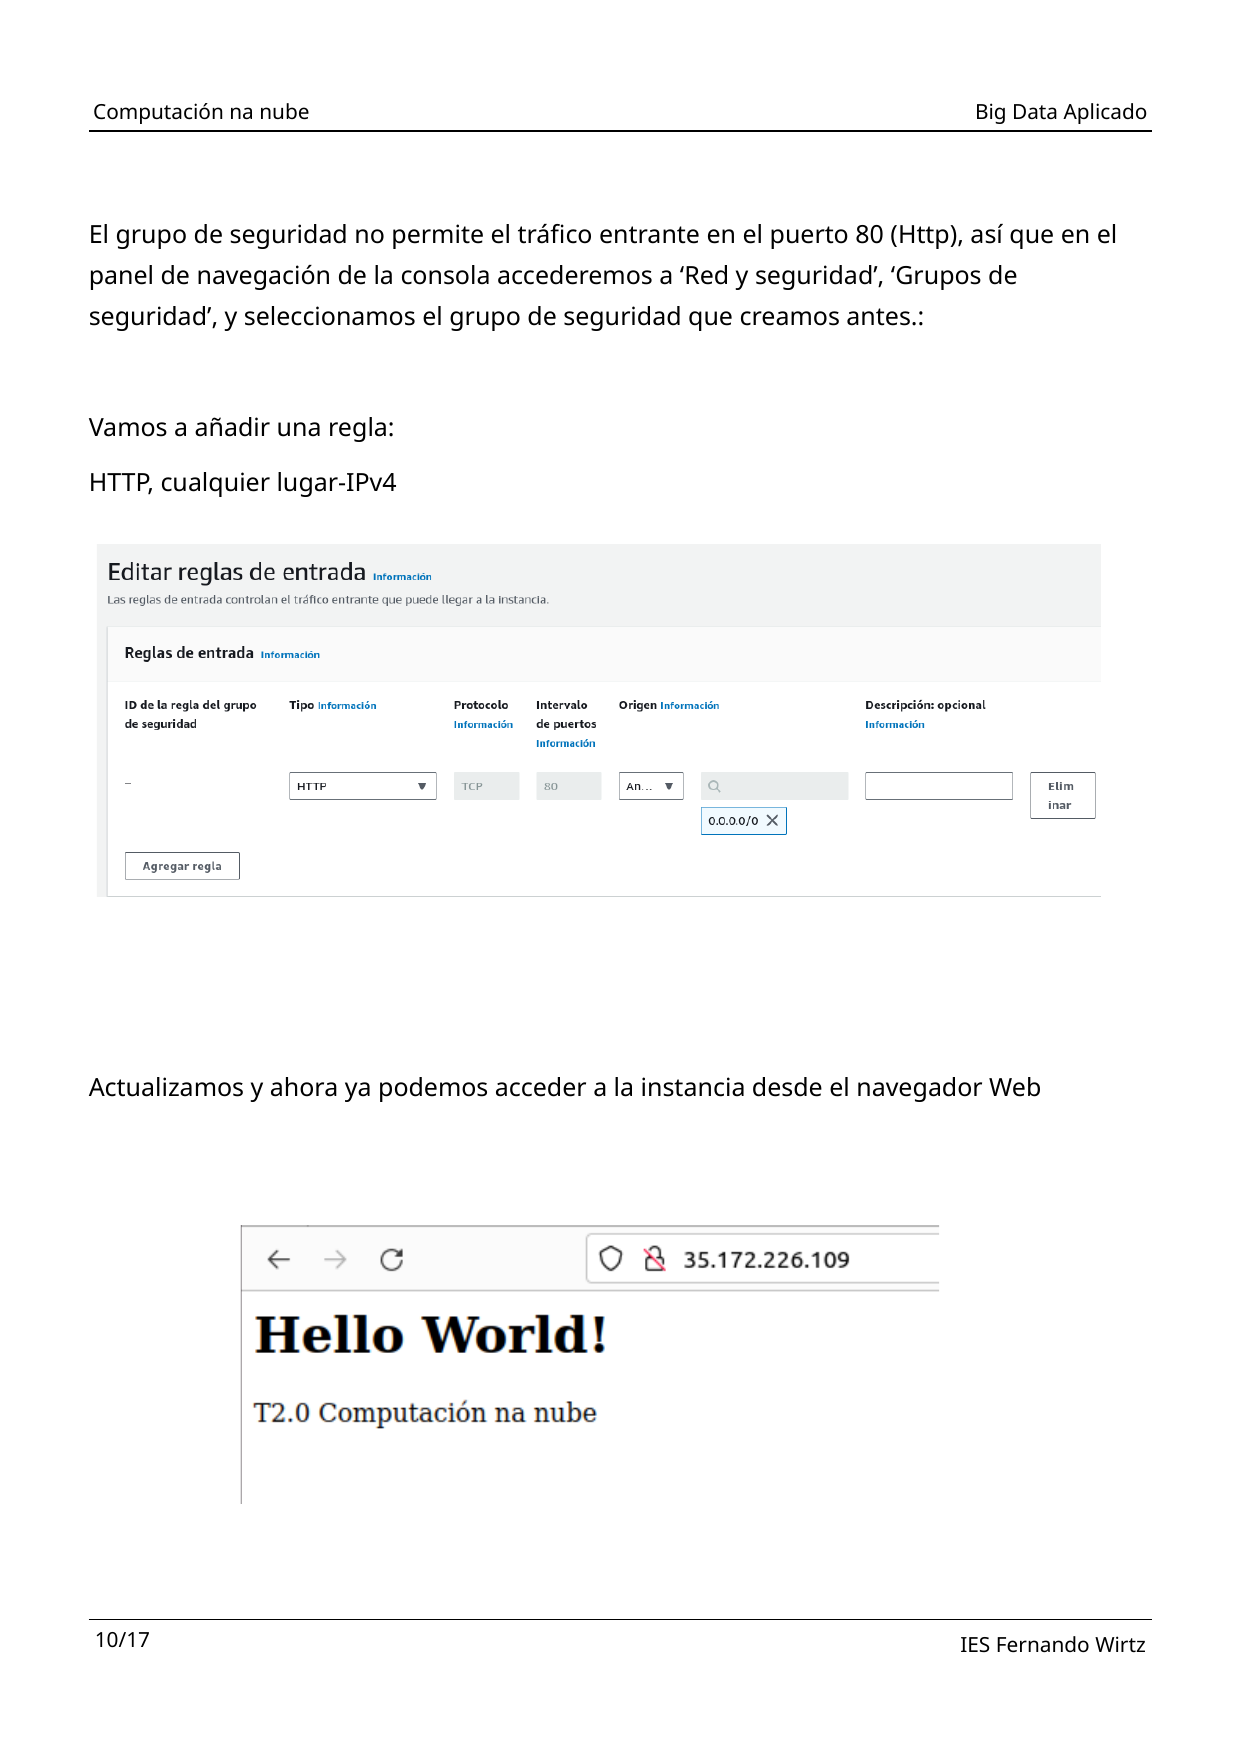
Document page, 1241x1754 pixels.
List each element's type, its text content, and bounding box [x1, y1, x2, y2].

text HTTP, cualquier lugar-IPv4 [88, 465, 1152, 499]
picture [240, 1225, 940, 1504]
text Actualizamos y ahora ya podemos acceder a la instancia desde el navegador Web [88, 1069, 1152, 1103]
text El grupo de seguridad no permite el tráfico entrante en el puerto 80 (Http), así que en el panel de navegación de la consola accederemos a ‘Red y seguridad’, ‘Grupos de seguridad’, y seleccionamos el grupo de seguridad que creamos antes.: [88, 217, 1152, 333]
picture [96, 544, 1101, 897]
text Vamos a añadir una regla: [88, 409, 1152, 444]
